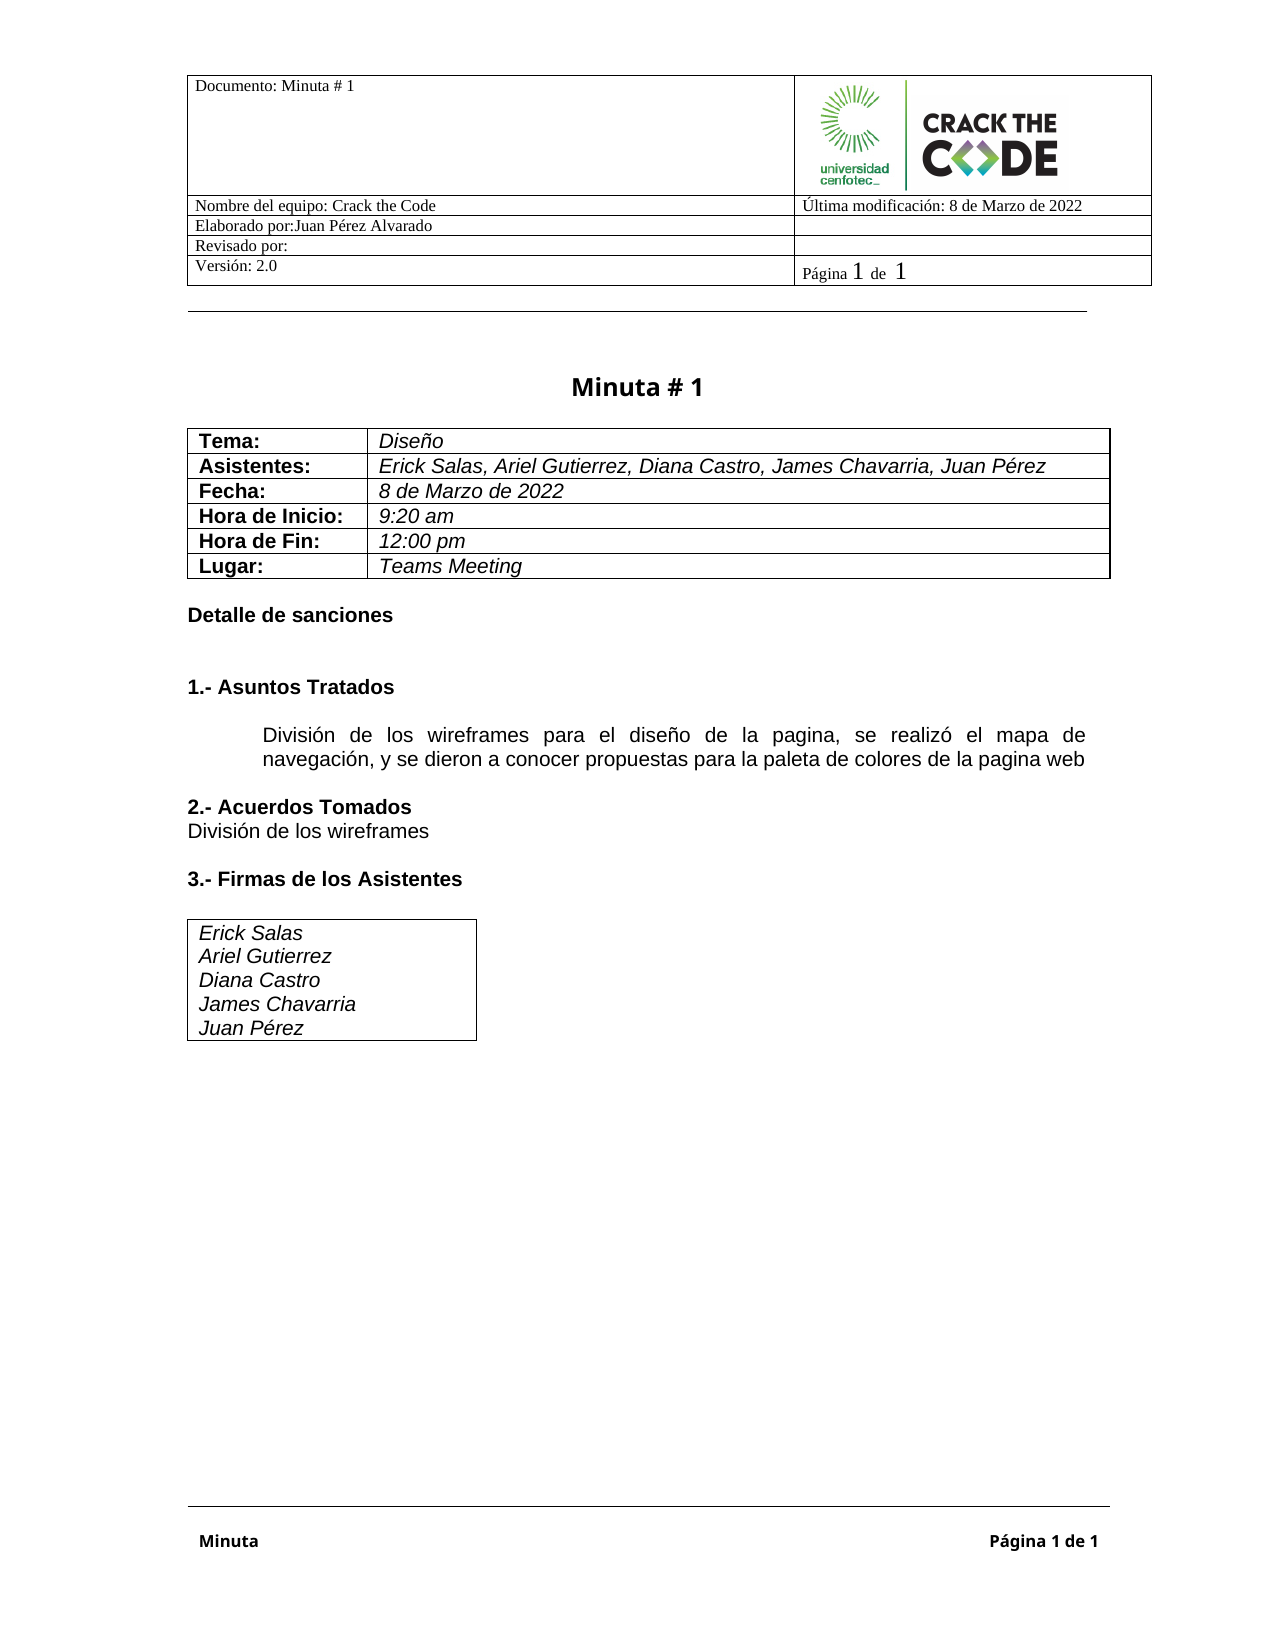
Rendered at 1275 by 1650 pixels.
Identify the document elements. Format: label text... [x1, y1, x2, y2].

table_header Tema: [188, 429, 367, 453]
text Detalle de sanciones [187, 603, 1087, 627]
table_cell Hora de Fin: [188, 529, 367, 553]
table_cell Hora de Inicio: [188, 504, 367, 528]
text 3.- Firmas de los Asistentes [187, 867, 1087, 891]
text 2.- Acuerdos Tomados [187, 795, 1087, 819]
table_header Erick Salas Ariel Gutierrez Diana Castro James Chavarria Juan Pérez [188, 920, 476, 1040]
text 1.- Asuntos Tratados [187, 675, 1087, 699]
table_cell Fecha: [188, 479, 367, 503]
text División de los wireframes para el diseño de la pagina, se realizó el mapa de navegación, y se dieron a conocer propuestas para la paleta de colores de la pagina web [262, 723, 1087, 771]
table_cell 12:00 pm [368, 529, 1109, 553]
text Minuta # 1 [187, 370, 1087, 404]
table_header Diseño [368, 429, 1109, 453]
table_cell Asistentes: [188, 454, 367, 478]
table_cell Erick Salas, Ariel Gutierrez, Diana Castro, James Chavarria, Juan Pérez [368, 454, 1109, 478]
text División de los wireframes [187, 819, 1087, 843]
table_cell 8 de Marzo de 2022 [368, 479, 1109, 503]
table_cell 9:20 am [368, 504, 1109, 528]
table_cell Teams Meeting [368, 554, 1109, 578]
picture [802, 76, 1069, 195]
table_cell Lugar: [188, 554, 367, 578]
